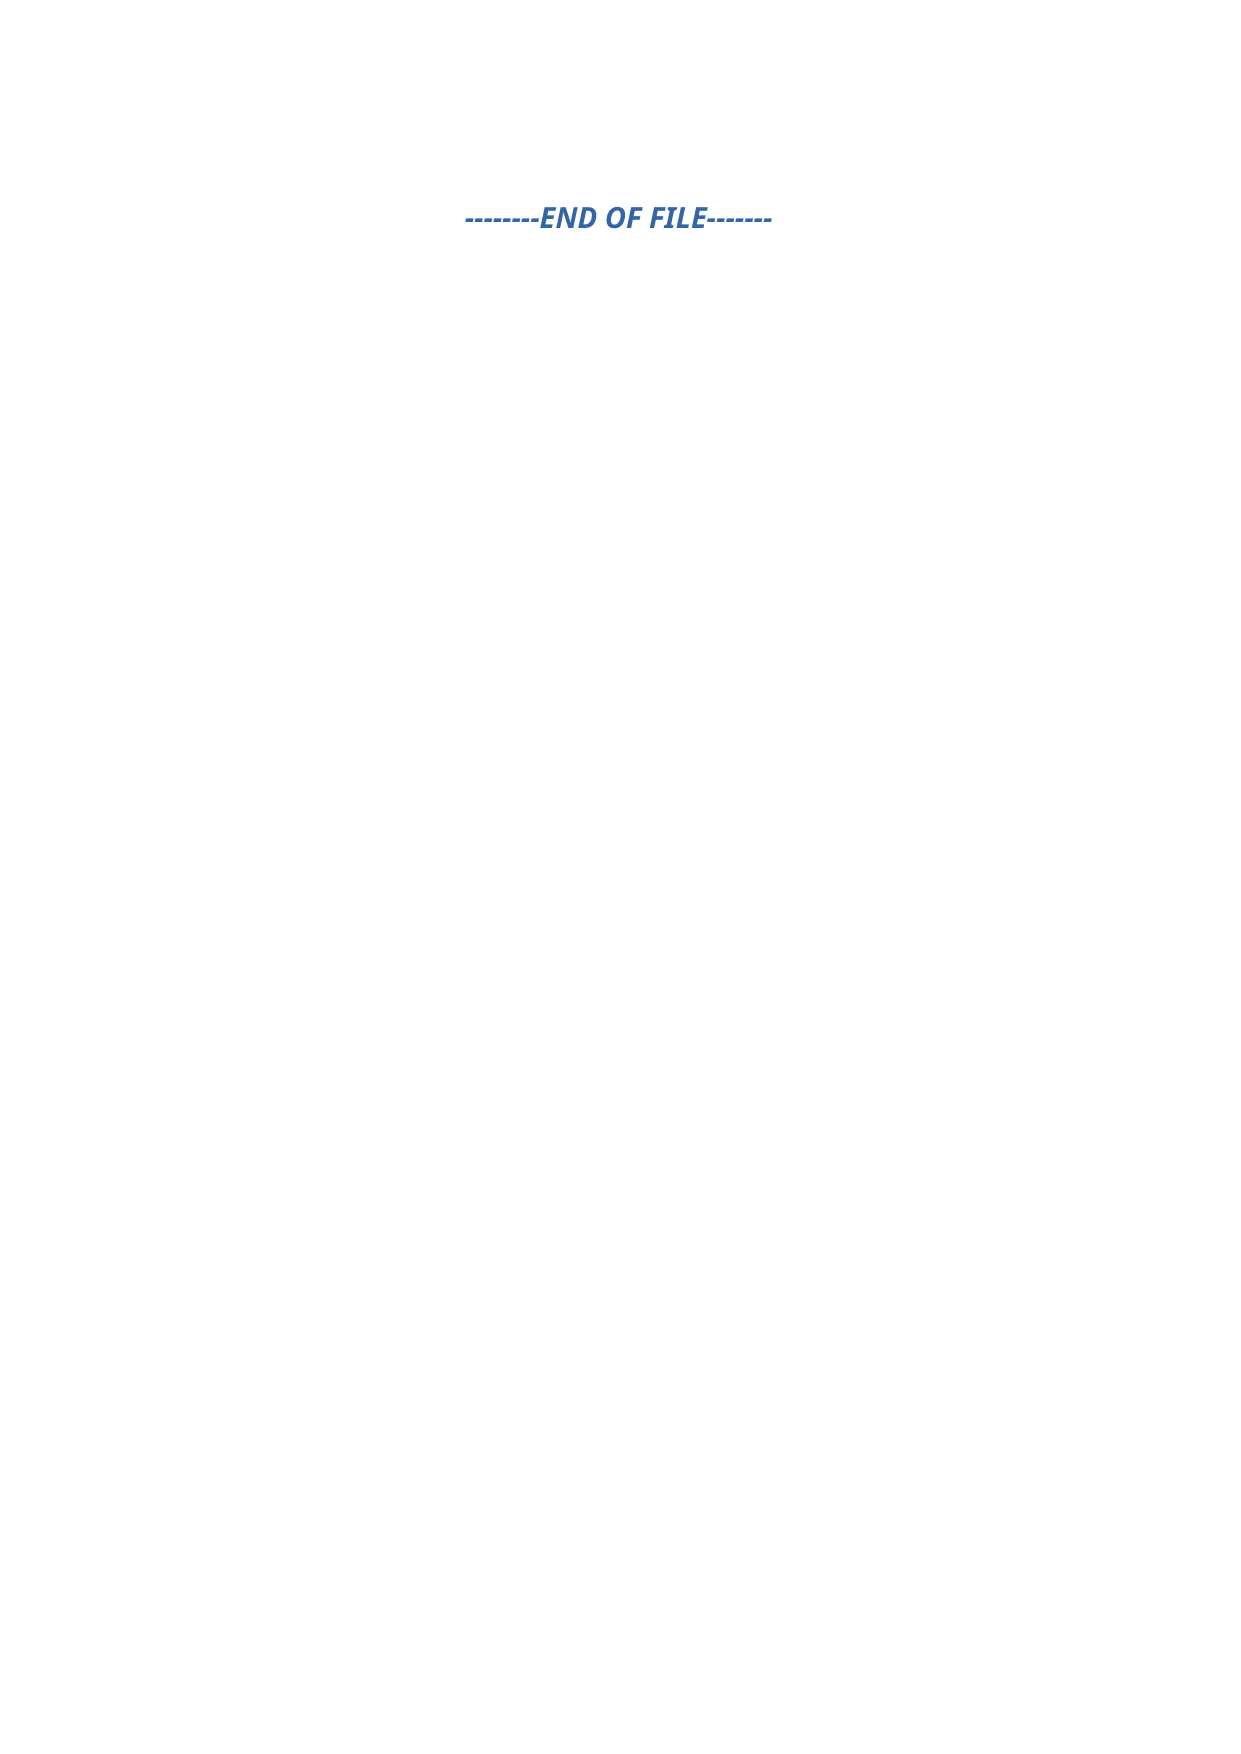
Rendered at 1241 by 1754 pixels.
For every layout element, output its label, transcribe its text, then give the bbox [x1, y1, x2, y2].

text --------END OF FILE------- [118, 197, 1122, 237]
